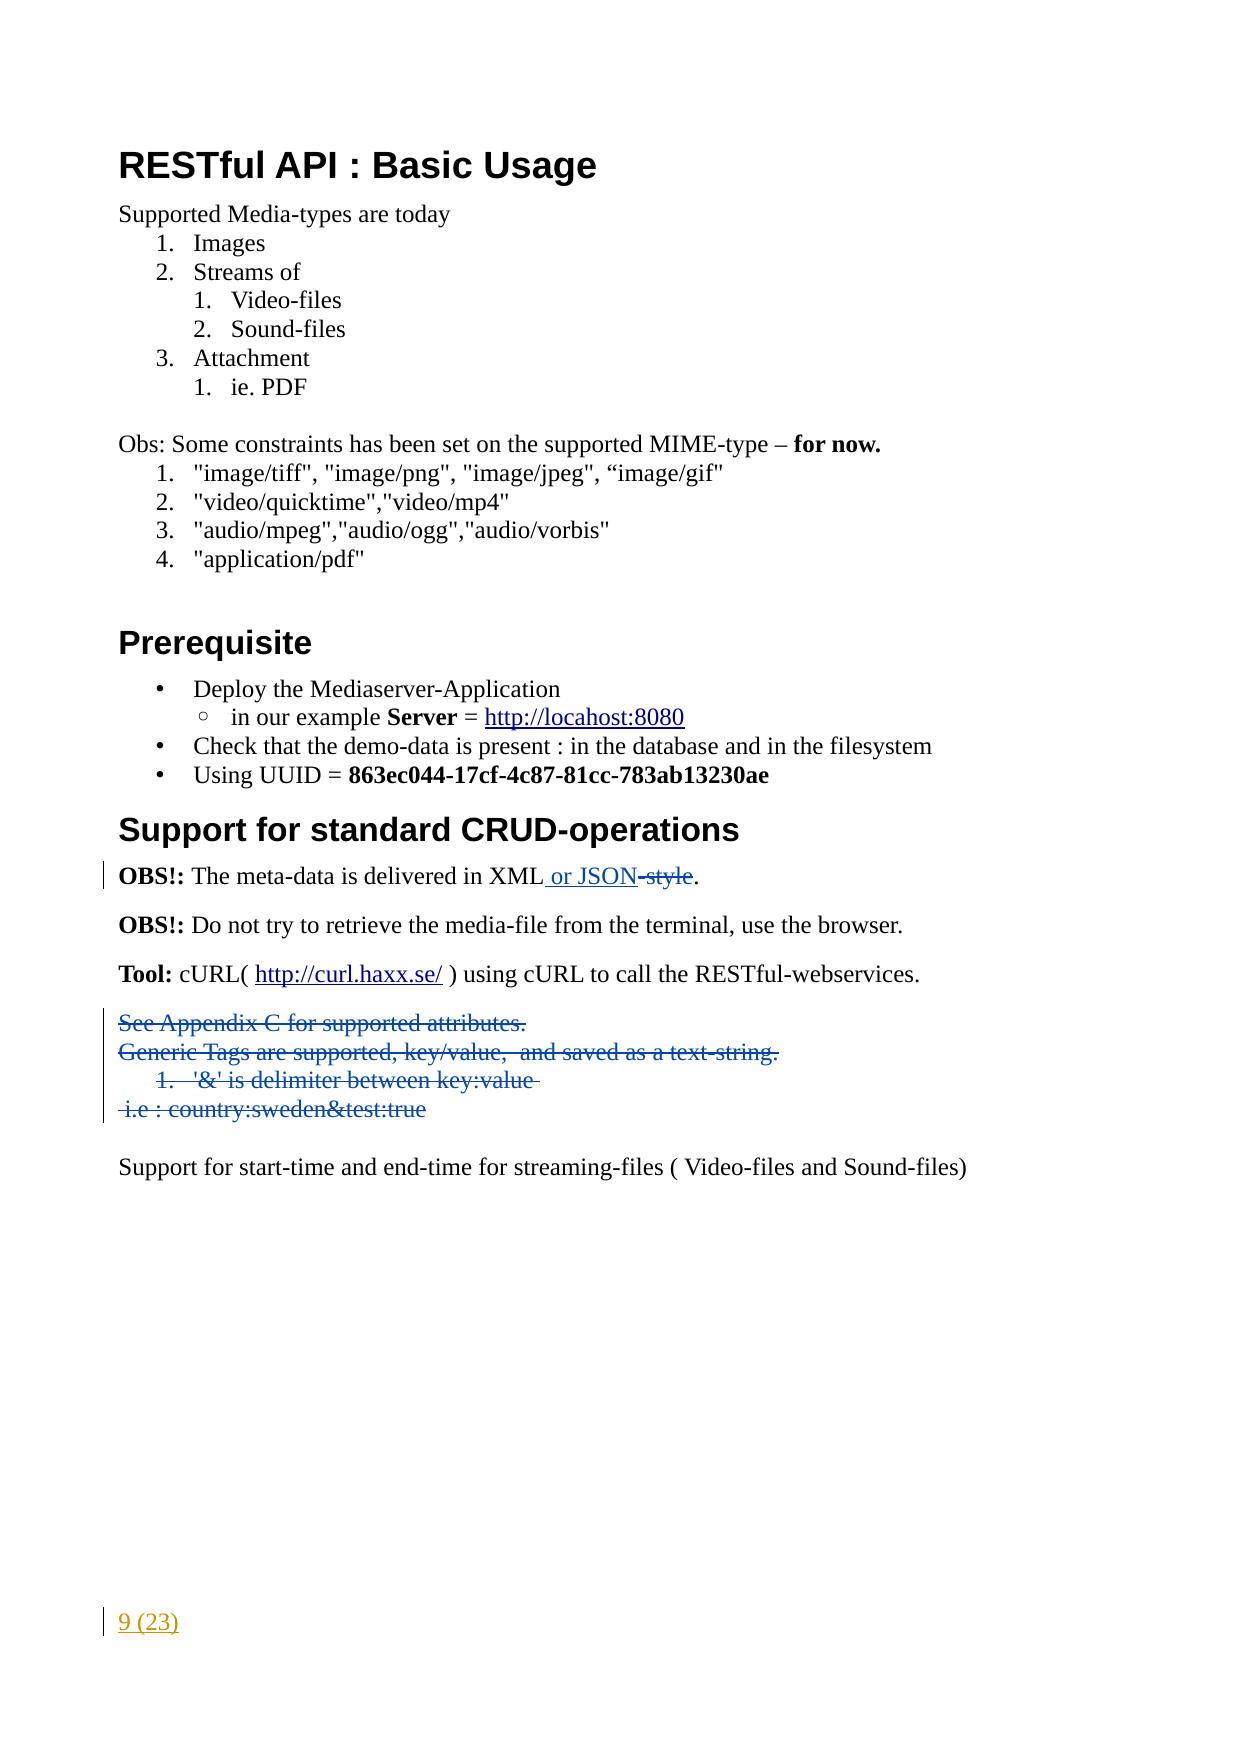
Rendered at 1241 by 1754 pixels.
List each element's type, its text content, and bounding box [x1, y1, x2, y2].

list Streams of [156, 257, 1122, 286]
list Using UUID = 863ec044-17cf-4c87-81cc-783ab13230ae [156, 760, 1122, 789]
text Supported Media-types are today [118, 199, 1122, 228]
text Obs: Some constraints has been set on the supported MIME-type – for now. [118, 429, 1122, 458]
list Attachment [156, 343, 1122, 372]
list "audio/mpeg","audio/ogg","audio/vorbis" [156, 516, 1122, 544]
list Video-files [193, 286, 1122, 314]
list ie. PDF [193, 372, 1122, 401]
text Tool: cURL( http://curl.haxx.se/ ) using cURL to call the RESTful-webservices. [118, 959, 1122, 988]
list "video/quicktime","video/mp4" [156, 487, 1122, 516]
list "image/tiff", "image/png", "image/jpeg", “image/gif" [156, 458, 1122, 487]
text Support for start-time and end-time for streaming-files ( Video-files and Sound-files) [118, 1152, 1122, 1180]
list Images [156, 228, 1122, 257]
subtitle Support for standard CRUD-operations [118, 809, 1122, 848]
list Deploy the Mediaserver-Application [156, 674, 1122, 702]
list Sound-files [193, 314, 1122, 343]
subtitle RESTful API : Basic Usage [118, 143, 1122, 187]
list "application/pdf" [156, 544, 1122, 573]
text OBS!: Do not try to retrieve the media-file from the terminal, use the browser. [118, 910, 1122, 938]
subtitle Prerequisite [118, 623, 1122, 661]
text OBS!: The meta-data is delivered in XML or JSON. [118, 861, 1122, 889]
list in our example Server = http://locahost:8080 [193, 702, 1122, 731]
list Check that the demo-data is present : in the database and in the filesystem [156, 731, 1122, 760]
